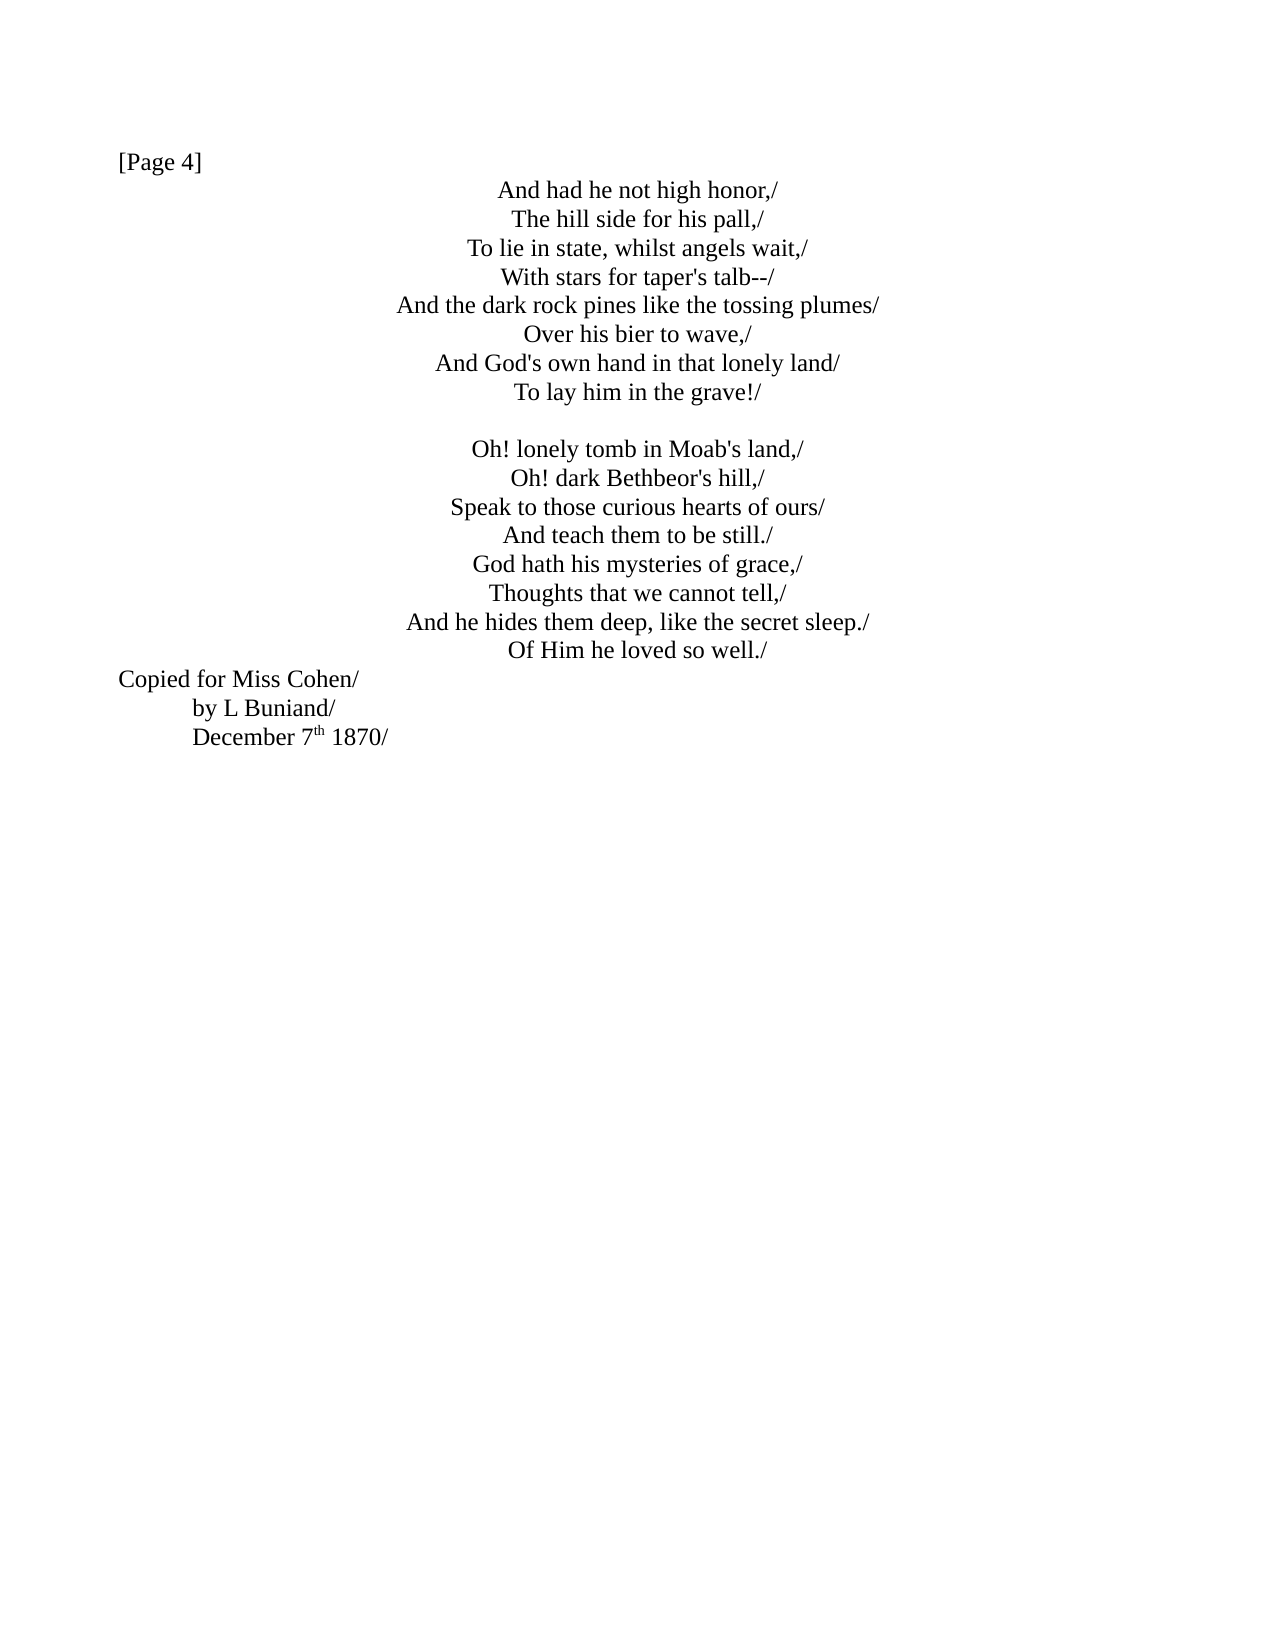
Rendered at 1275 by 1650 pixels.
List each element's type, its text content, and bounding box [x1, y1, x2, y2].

text by L Buniand/ [118, 693, 1157, 722]
text Of Him he loved so well./ [118, 636, 1157, 664]
text The hill side for his pall,/ [118, 204, 1157, 233]
text And God's own hand in that lonely land/ [118, 348, 1157, 377]
text [Page 4] [118, 147, 1157, 176]
text With stars for taper's talb--/ [118, 262, 1157, 291]
text God hath his mysteries of grace,/ [118, 549, 1157, 578]
text Speak to those curious hearts of ours/ [118, 492, 1157, 521]
text Oh! dark Bethbeor's hill,/ [118, 463, 1157, 492]
text Oh! lonely tomb in Moab's land,/ [118, 434, 1157, 463]
text December 7th 1870/ [118, 722, 1157, 751]
text And had he not high honor,/ [118, 176, 1157, 204]
text Thoughts that we cannot tell,/ [118, 578, 1157, 607]
text Over his bier to wave,/ [118, 319, 1157, 348]
text Copied for Miss Cohen/ [118, 664, 1157, 693]
text And he hides them deep, like the secret sleep./ [118, 607, 1157, 636]
text To lay him in the grave!/ [118, 377, 1157, 406]
text And teach them to be still./ [118, 521, 1157, 549]
text To lie in state, whilst angels wait,/ [118, 233, 1157, 262]
text And the dark rock pines like the tossing plumes/ [118, 291, 1157, 319]
